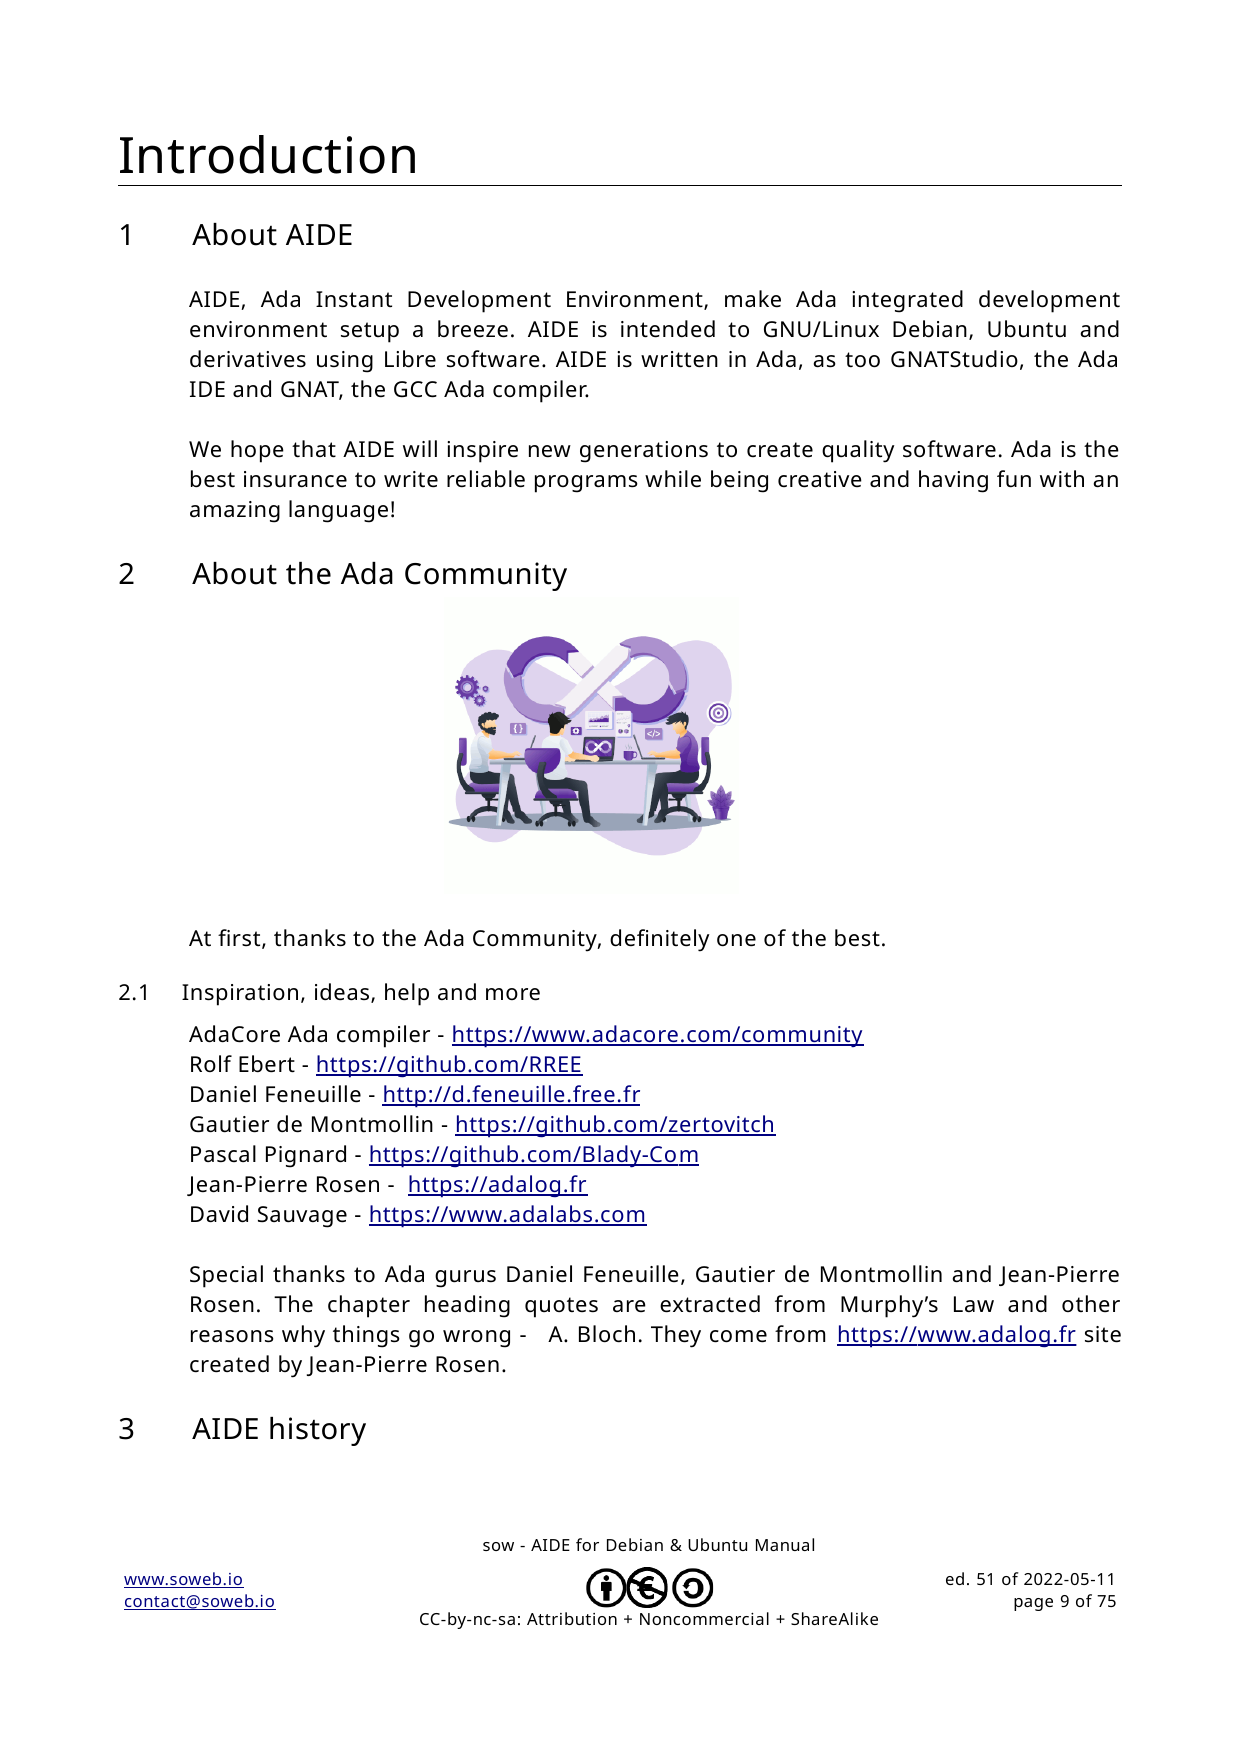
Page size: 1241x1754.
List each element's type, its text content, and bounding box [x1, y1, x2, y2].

text At first, thanks to the Ada Community, definitely one of the best. [189, 923, 1122, 953]
text We hope that AIDE will inspire new generations to create quality software. Ada is the best insurance to write reliable programs while being creative and having fun with an amazing language! [189, 434, 1122, 524]
picture [672, 1567, 714, 1608]
subtitle AIDE history [118, 1408, 1122, 1448]
text Pascal Pignard - https://github.com/Blady-Com [189, 1139, 1122, 1169]
text David Sauvage - https://www.adalabs.com [189, 1199, 1122, 1229]
text AIDE, Ada Instant Development Environment, make Ada integrated development environment setup a breeze. AIDE is intended to GNU/Linux Debian, Ubuntu and derivatives using Libre software. AIDE is written in Ada, as too GNATStudio, the Ada IDE and GNAT, the GCC Ada compiler. [189, 284, 1122, 404]
picture [443, 597, 739, 894]
subtitle About AIDE [118, 214, 1122, 254]
text Jean-Pierre Rosen - https://adalog.fr [189, 1169, 1122, 1199]
picture [585, 1567, 668, 1608]
subtitle Inspiration, ideas, help and more [118, 977, 1122, 1007]
text AdaCore Ada compiler - https://www.adacore.com/community [189, 1019, 1122, 1049]
text Gautier de Montmollin - https://github.com/zertovitch [189, 1109, 1122, 1139]
text Special thanks to Ada gurus Daniel Feneuille, Gautier de Montmollin and Jean-Pierre Rosen. The chapter heading quotes are extracted from Murphy’s Law and other reasons why things go wrong - A. Bloch. They come from https://www.adalog.fr site created by Jean-Pierre Rosen. [189, 1259, 1122, 1379]
subtitle Introduction [118, 118, 1122, 185]
subtitle About the Ada Community [118, 553, 1122, 593]
text Daniel Feneuille - http://d.feneuille.free.fr [189, 1079, 1122, 1109]
text Rolf Ebert - https://github.com/RREE [189, 1049, 1122, 1079]
